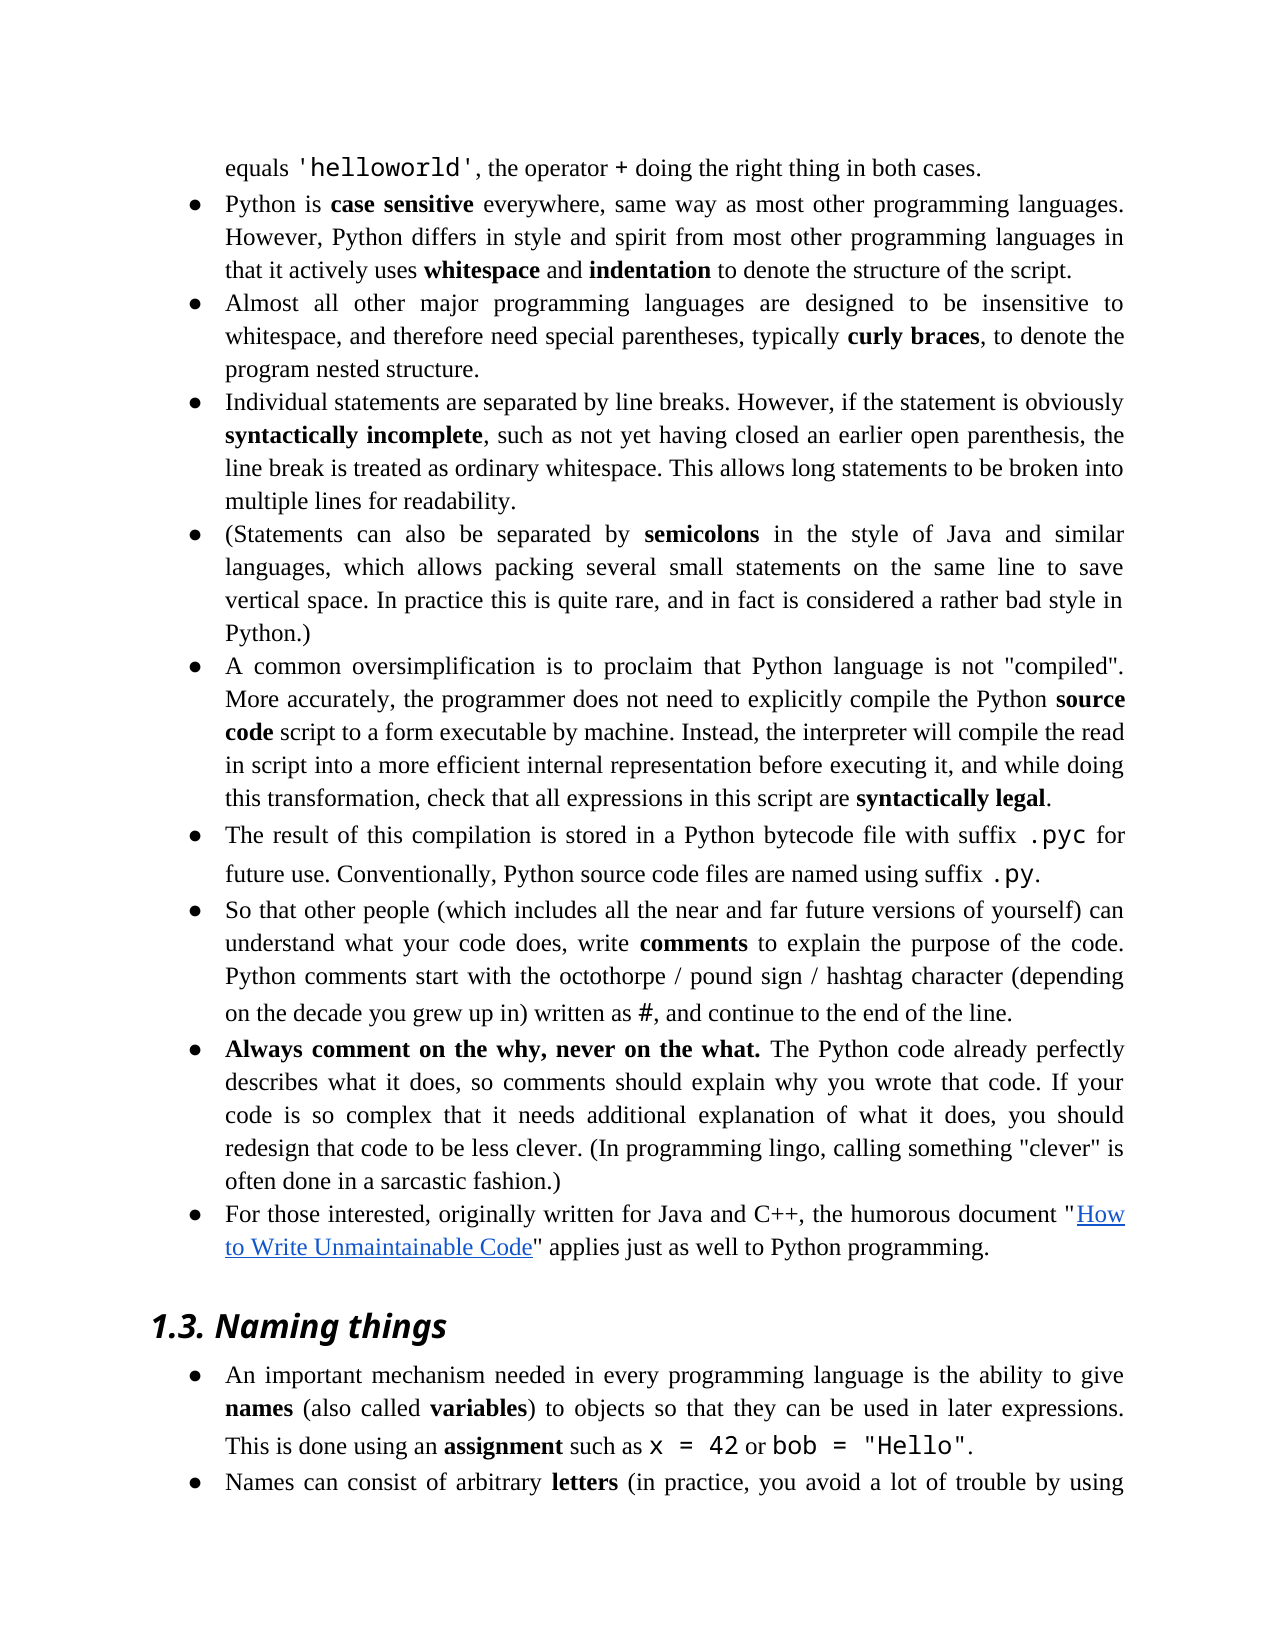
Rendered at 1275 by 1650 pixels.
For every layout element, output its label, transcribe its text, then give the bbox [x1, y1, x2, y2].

list (Statements can also be separated by semicolons in the style of Java and similar languages, which allows packing several small statements on the same line to save vertical space. In practice this is quite rare, and in fact is considered a rather bad style in Python.) [187, 519, 1125, 647]
list Individual statements are separated by line breaks. However, if the statement is obviously syntactically incomplete, such as not yet having closed an earlier open parenthesis, the line break is treated as ordinary whitespace. This allows long statements to be broken into multiple lines for readability. [187, 387, 1125, 515]
list So that other people (which includes all the near and far future versions of yourself) can understand what your code does, write comments to explain the purpose of the code. Python comments start with the octothorpe / pound sign / hashtag character (depending on the decade you grew up in) written as #, and continue to the end of the line. [187, 895, 1125, 1029]
list For those interested, originally written for Java and C++, the humorous document "How to Write Unmaintainable Code" applies just as well to Python programming. [187, 1199, 1125, 1261]
list The result of this compilation is stored in a Python bytecode file with suffix .pyc for future use. Conventionally, Python source code files are named using suffix .py. [187, 817, 1125, 890]
list equals 'helloworld', the operator + doing the right thing in both cases. [187, 150, 1125, 184]
list Almost all other major programming languages are designed to be insensitive to whitespace, and therefore need special parentheses, typically curly braces, to denote the program nested structure. [187, 288, 1125, 383]
list An important mechanism needed in every programming language is the ability to give names (also called variables) to objects so that they can be used in later expressions. This is done using an assignment such as x = 42 or bob = "Hello". [187, 1361, 1125, 1461]
list A common oversimplification is to proclaim that Python language is not "compiled". More accurately, the programmer does not need to explicitly compile the Python source code script to a form executable by machine. Instead, the interpreter will compile the read in script into a more efficient internal representation before executing it, and while doing this transformation, check that all expressions in this script are syntactically legal. [187, 651, 1125, 812]
list Names can consist of arbitrary letters (in practice, you avoid a lot of trouble by using [187, 1467, 1125, 1495]
list Python is case sensitive everywhere, same way as most other programming languages. However, Python differs in style and spirit from most other programming languages in that it actively uses whitespace and indentation to denote the structure of the script. [187, 189, 1125, 284]
list Always comment on the why, never on the what. The Python code already perfectly describes what it does, so comments should explain why you wrote that code. If your code is so complex that it needs additional explanation of what it does, you should redesign that code to be less clever. (In programming lingo, calling something "clever" is often done in a sarcastic fashion.) [187, 1034, 1125, 1195]
subtitle 1.3. Naming things [150, 1303, 1125, 1348]
